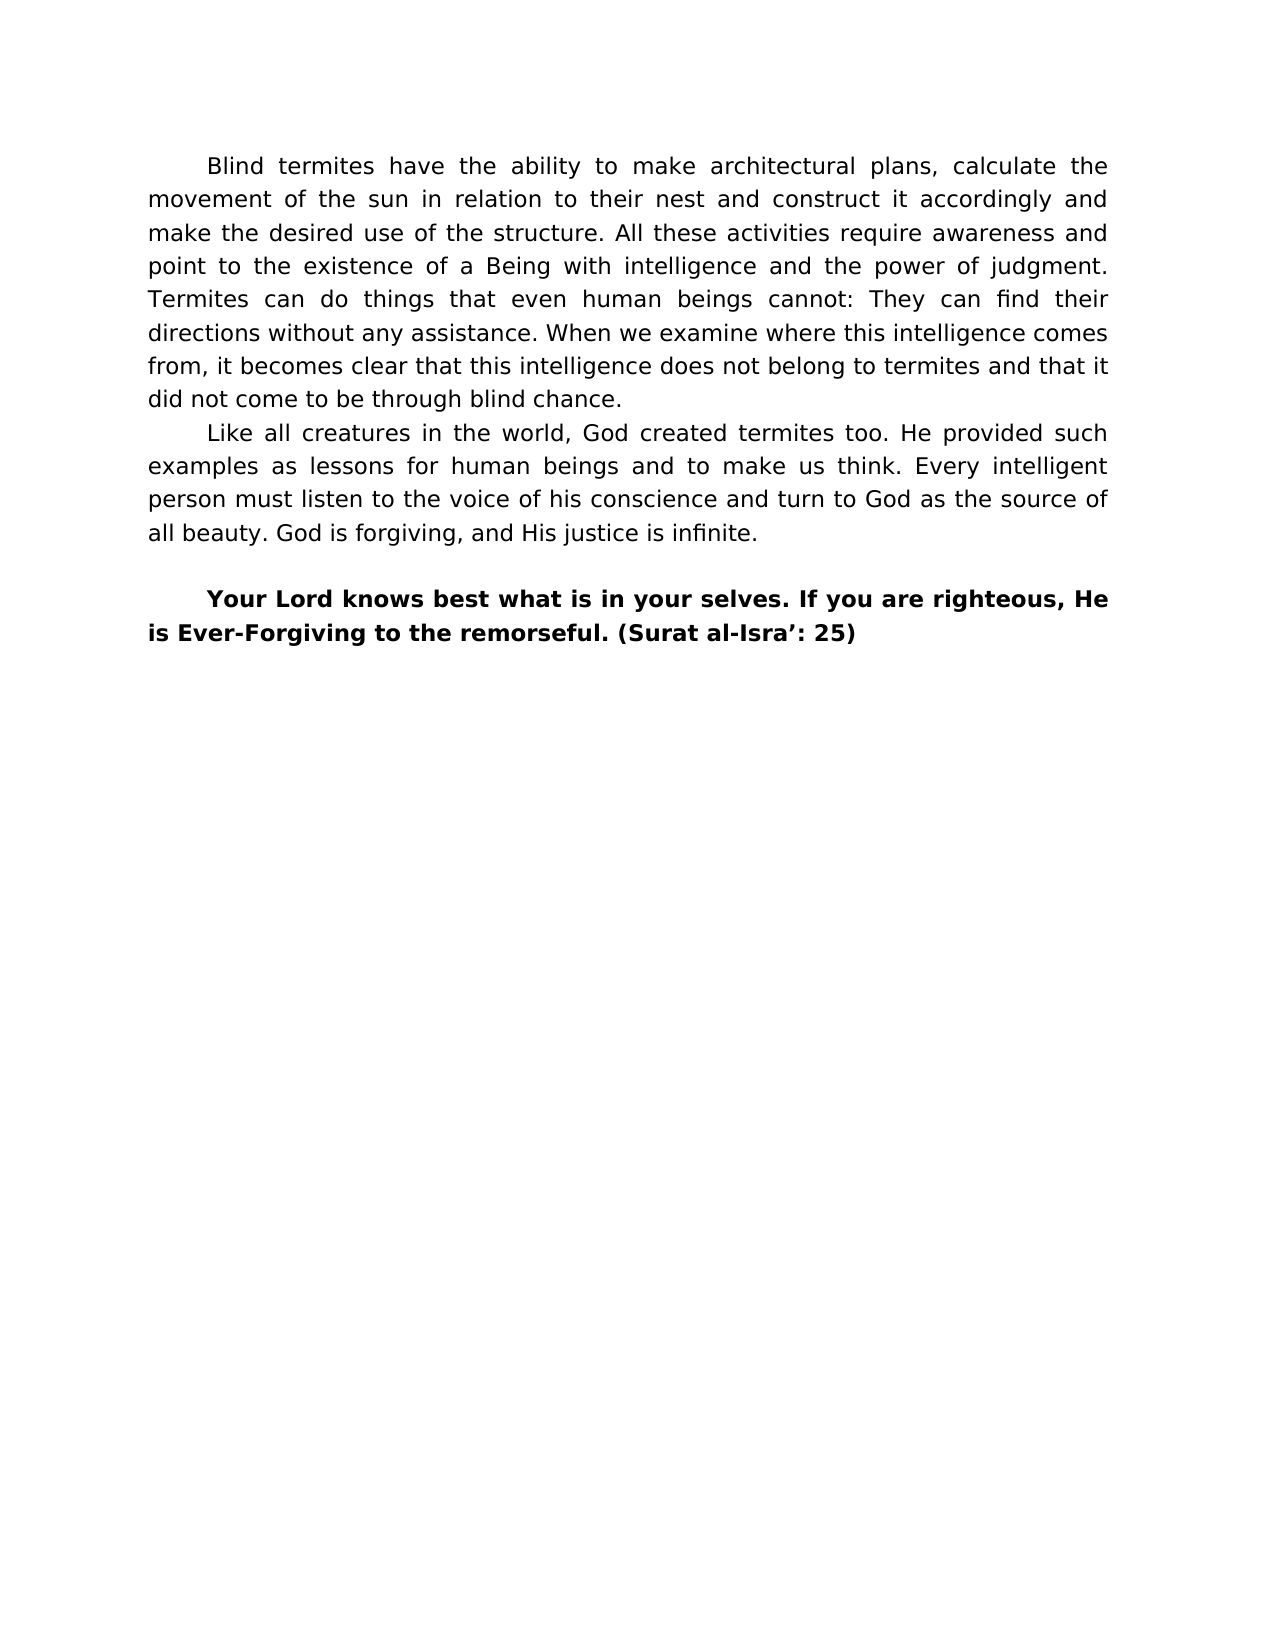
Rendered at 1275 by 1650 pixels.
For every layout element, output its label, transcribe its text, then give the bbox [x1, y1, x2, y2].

text Your Lord knows best what is in your selves. If you are righteous, He is Ever-Forgiving to the remorseful. (Surat al-Isra’: 25) [148, 581, 1110, 648]
text Like all creatures in the world, God created termites too. He provided such examples as lessons for human beings and to make us think. Every intelligent person must listen to the voice of his conscience and turn to God as the source of all beauty. God is forgiving, and His justice is infinite. [148, 414, 1110, 548]
text Blind termites have the ability to make architectural plans, calculate the movement of the sun in relation to their nest and construct it accordingly and make the desired use of the structure. All these activities require awareness and point to the existence of a Being with intelligence and the power of judgment. Termites can do things that even human beings cannot: They can find their directions without any assistance. When we examine where this intelligence comes from, it becomes clear that this intelligence does not belong to termites and that it did not come to be through blind chance. [148, 148, 1110, 414]
